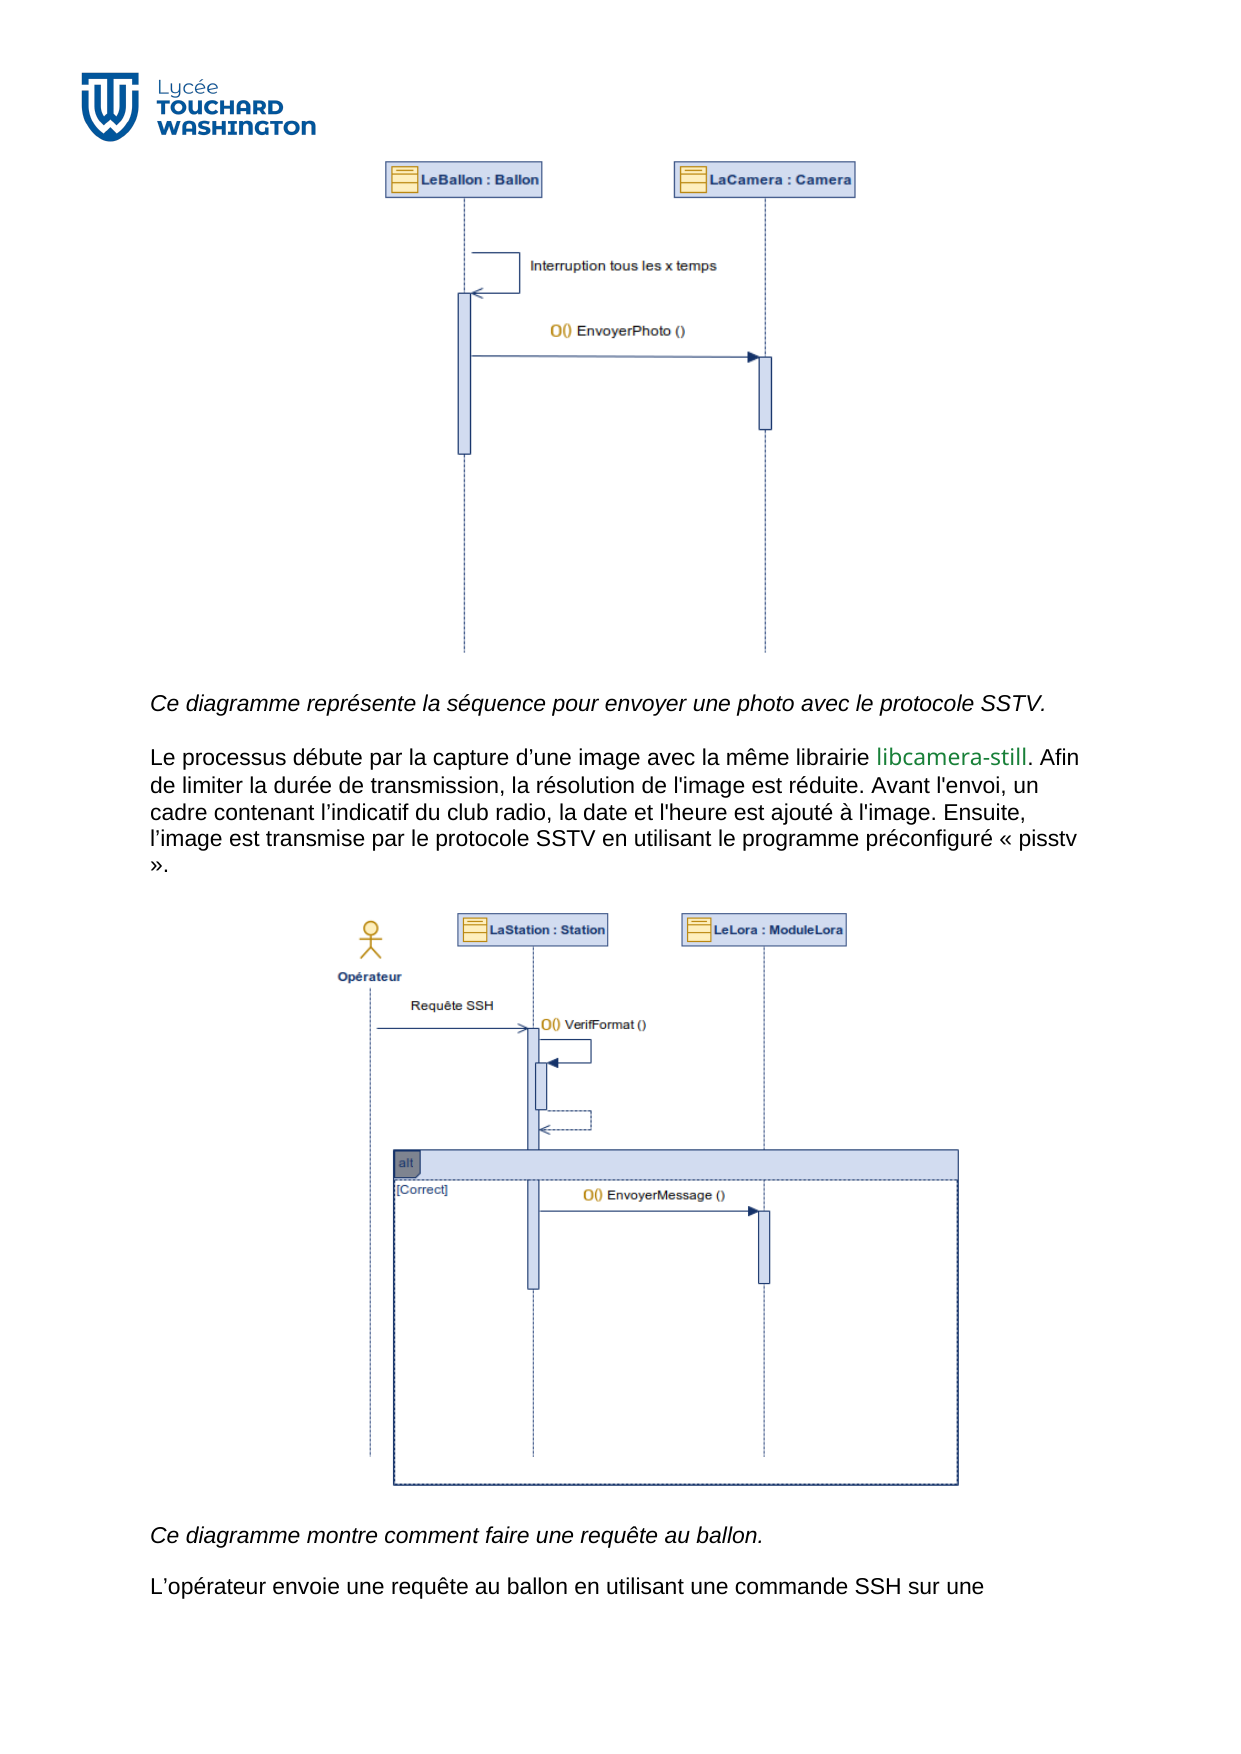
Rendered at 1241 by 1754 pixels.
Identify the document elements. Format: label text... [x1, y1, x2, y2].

text L’opérateur envoie une requête au ballon en utilisant une commande SSH sur une [150, 1573, 1090, 1599]
text Ce diagramme montre comment faire une requête au ballon. [150, 1522, 1090, 1548]
picture [271, 902, 969, 1497]
picture [25, 18, 372, 196]
text Le processus débute par la capture d’une image avec la même librairie libcamera-still. Afin de limiter la durée de transmission, la résolution de l'image est réduite. Avant l'envoi, un cadre contenant l’indicatif du club radio, la date et l'heure est ajouté à l'image. Ensuite, l’image est transmise par le protocole SSTV en utilisant le programme préconfiguré « pisstv ». [150, 741, 1090, 878]
picture [373, 150, 868, 665]
text Ce diagramme représente la séquence pour envoyer une photo avec le protocole SSTV. [150, 690, 1090, 716]
